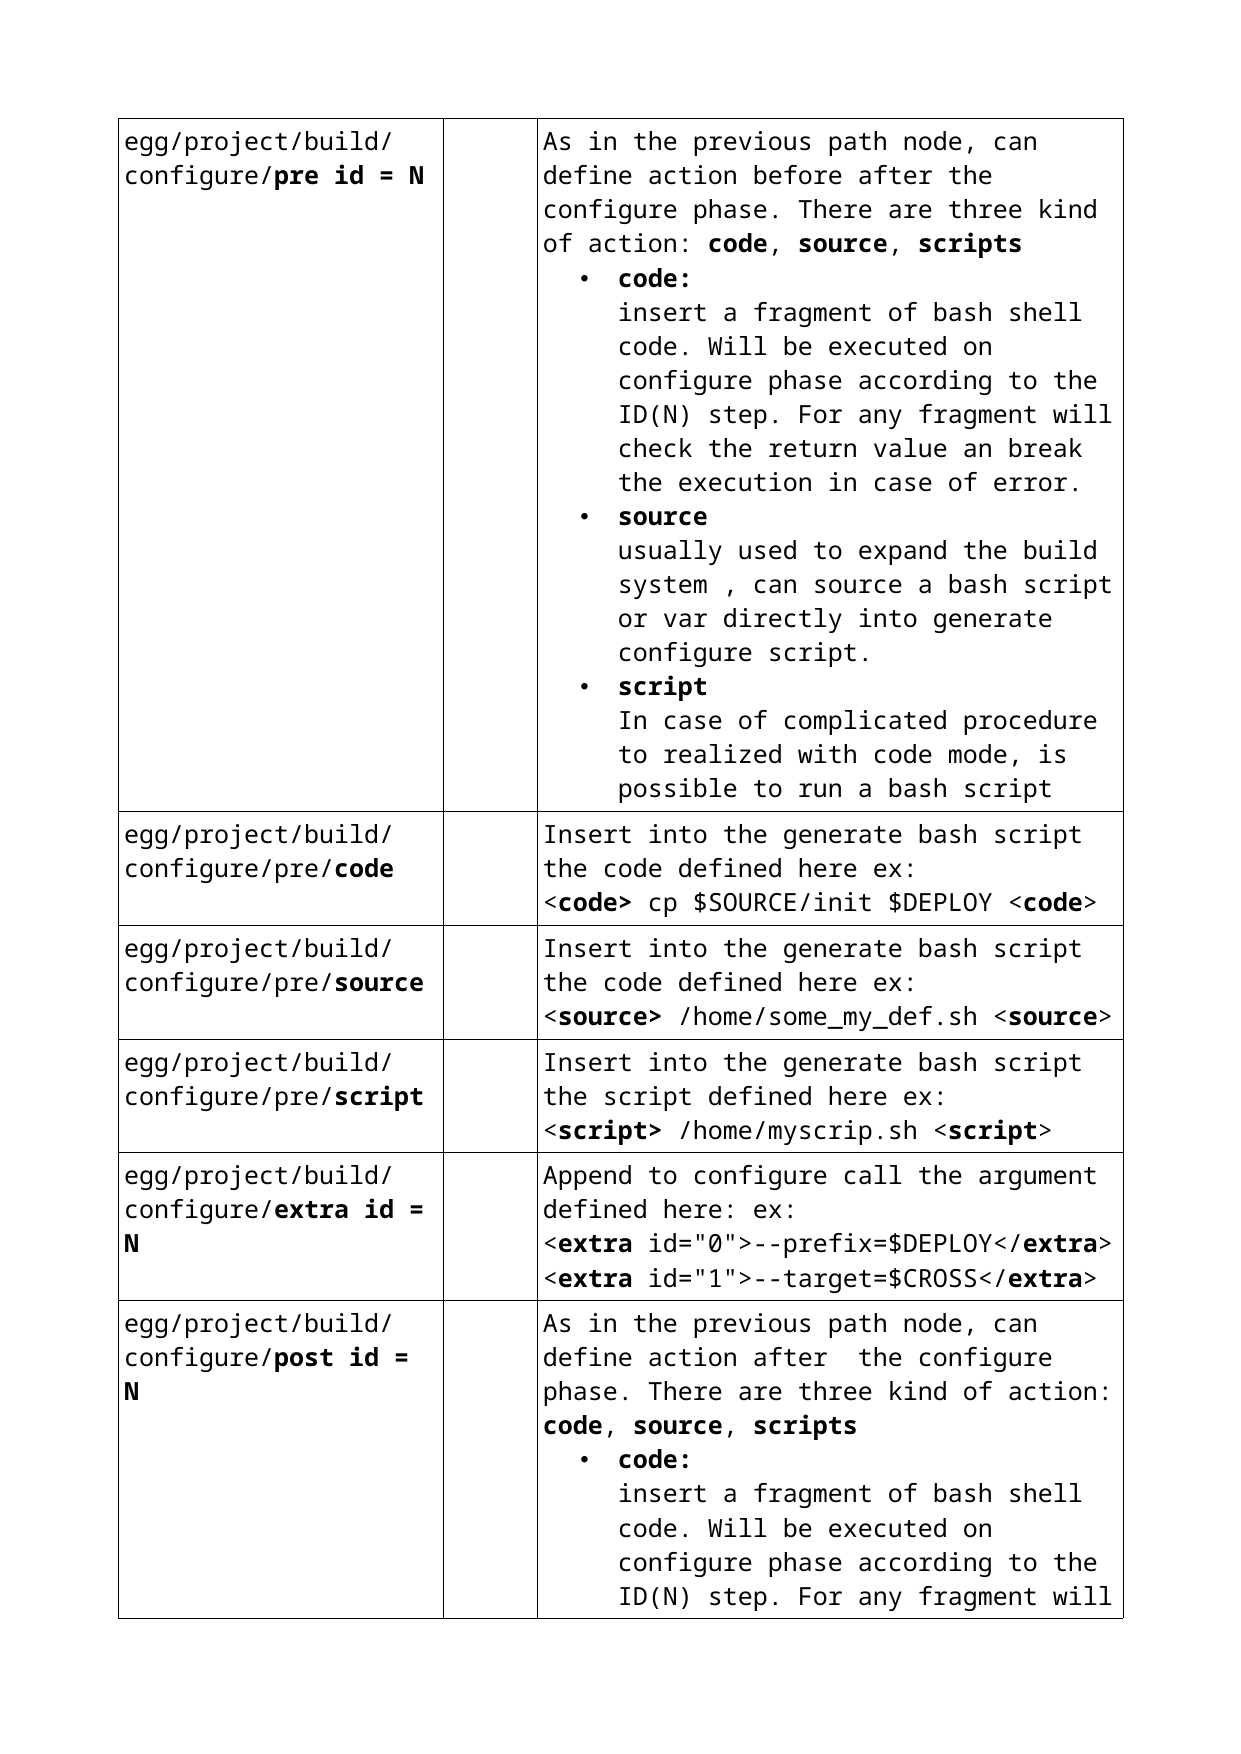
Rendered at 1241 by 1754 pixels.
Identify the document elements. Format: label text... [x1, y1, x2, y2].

table_cell egg/project/build/configure/pre/code [119, 812, 443, 925]
table_cell [444, 926, 537, 1038]
table_cell Insert into the generate bash script the script defined here ex: <script> /home/myscrip.sh <script> [538, 1040, 1123, 1152]
table_cell As in the previous path node, can define action after the configure phase. There are three kind of action: code, source, scripts code: insert a fragment of bash shell code. Will be executed on configure phase according to the ID(N) step. For any fragment will check the return value an break the execution in case of error. source usually used to expand the build system , can source a bash script or var directly into generate configure script. script In case of complicated procedure to realized with code mode, is possible to run a bash script [538, 1301, 1123, 1618]
table_cell Append to configure call the argument defined here: ex: <extra id="0">--prefix=$DEPLOY</extra> <extra id="1">--target=$CROSS</extra> [538, 1153, 1123, 1300]
table_cell [444, 1301, 537, 1618]
table_cell egg/project/build/configure/extra id = N [119, 1153, 443, 1300]
table_cell Insert into the generate bash script the code defined here ex: <source> /home/some_my_def.sh <source> [538, 926, 1123, 1038]
table_cell [444, 1153, 537, 1300]
table_cell [444, 119, 537, 811]
table_cell Insert into the generate bash script the code defined here ex: <code> cp $SOURCE/init $DEPLOY <code> [538, 812, 1123, 925]
table_cell egg/project/build/configure/pre/script [119, 1040, 443, 1152]
table_cell egg/project/build/configure/pre id = N [119, 119, 443, 811]
table_cell As in the previous path node, can define action before after the configure phase. There are three kind of action: code, source, scripts code: insert a fragment of bash shell code. Will be executed on configure phase according to the ID(N) step. For any fragment will check the return value an break the execution in case of error. source usually used to expand the build system , can source a bash script or var directly into generate configure script. script In case of complicated procedure to realized with code mode, is possible to run a bash script [538, 119, 1123, 811]
table_cell [444, 812, 537, 925]
table_cell [444, 1040, 537, 1152]
table_cell egg/project/build/configure/pre/source [119, 926, 443, 1038]
table_cell egg/project/build/configure/post id = N [119, 1301, 443, 1618]
